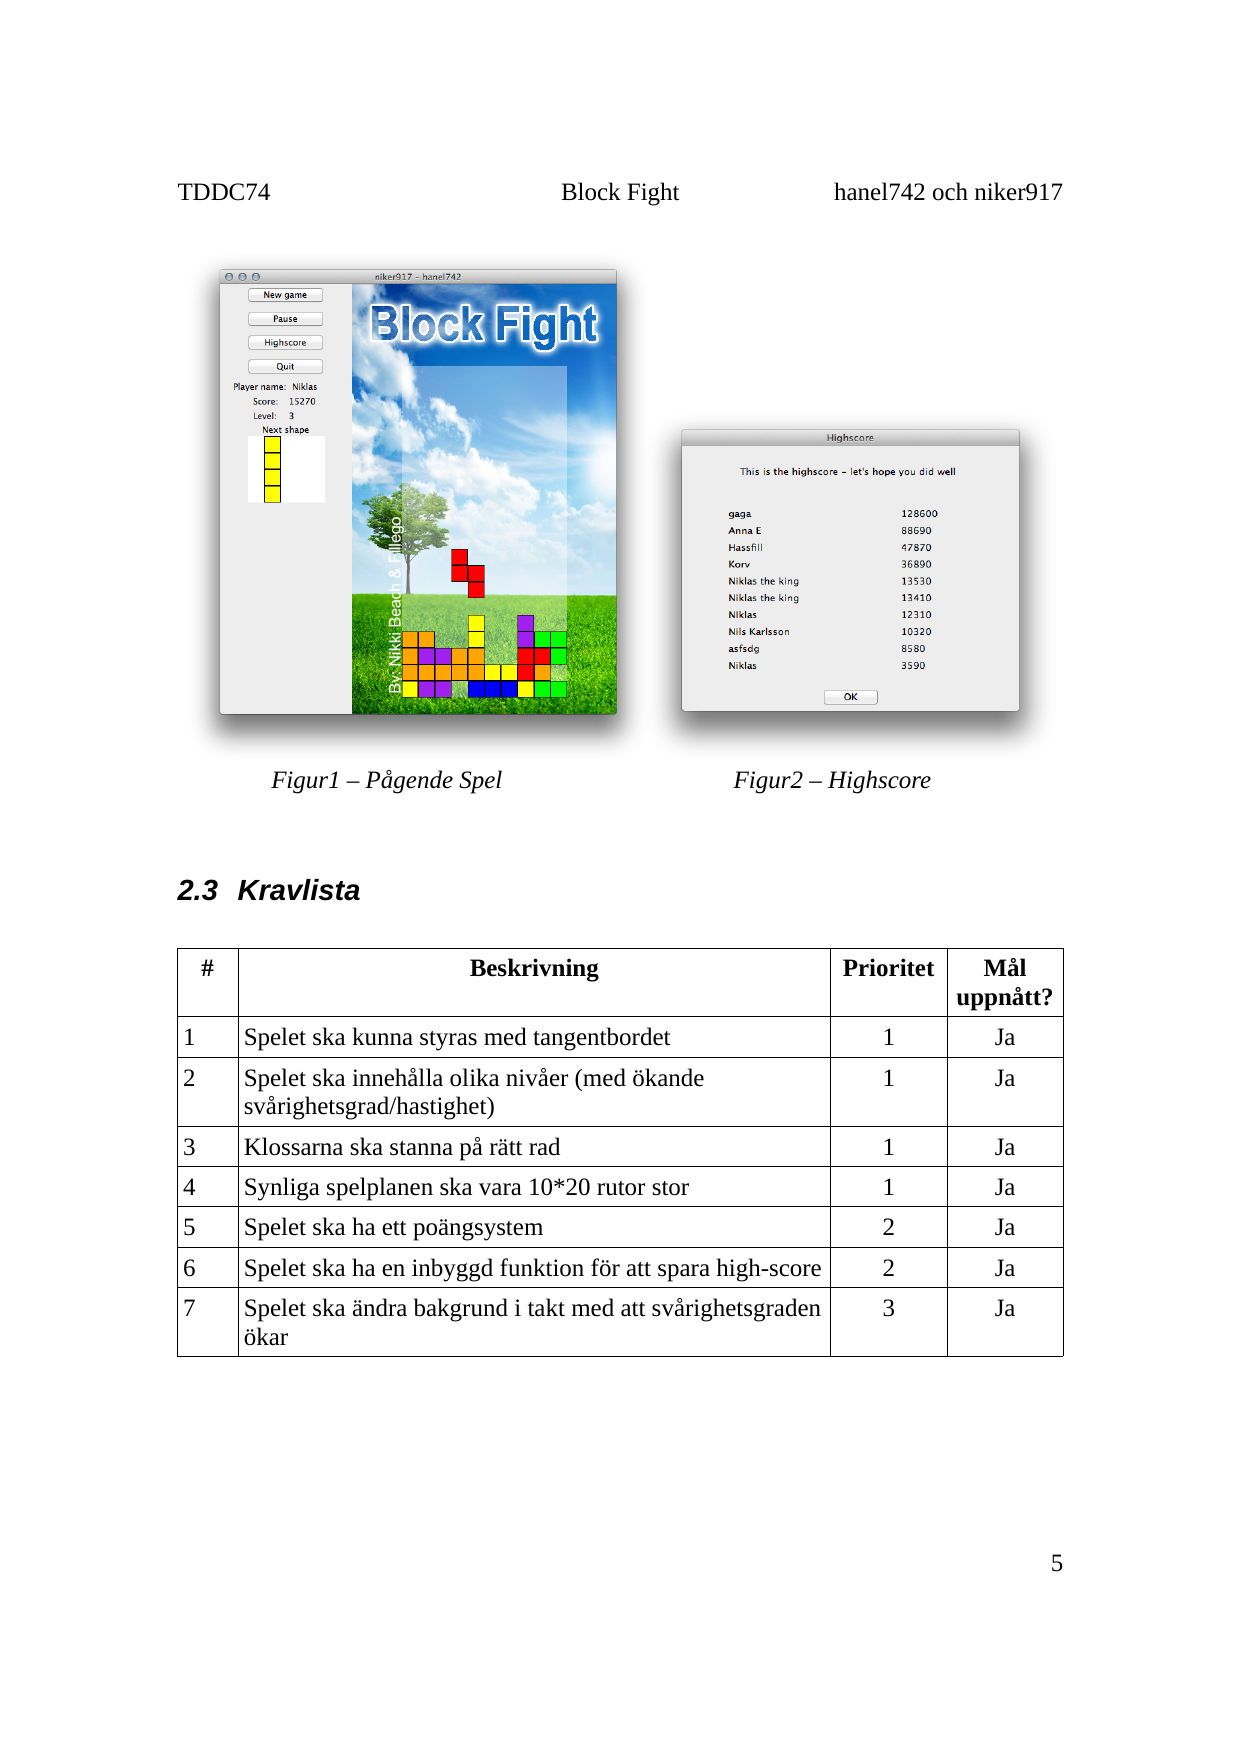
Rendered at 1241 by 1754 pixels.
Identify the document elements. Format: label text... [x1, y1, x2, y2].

table_header Beskrivning [239, 949, 830, 1016]
table_cell 7 [178, 1288, 238, 1356]
table_cell Synliga spelplanen ska vara 10*20 rutor stor [239, 1167, 830, 1206]
table_cell Spelet ska ha en inbyggd funktion för att spara high-score [239, 1248, 830, 1287]
table_cell 3 [831, 1288, 947, 1356]
table_cell 1 [831, 1017, 947, 1057]
table_cell Ja [948, 1127, 1063, 1166]
table_cell Spelet ska ändra bakgrund i takt med att svårighetsgraden ökar [239, 1288, 830, 1356]
table_cell Spelet ska kunna styras med tangentbordet [239, 1017, 830, 1057]
table_cell 5 [178, 1207, 238, 1247]
table_header # [178, 949, 238, 1016]
table_header Prioritet [831, 949, 947, 1016]
table_cell 1 [831, 1058, 947, 1126]
table_cell Ja [948, 1167, 1063, 1206]
table_cell Spelet ska innehålla olika nivåer (med ökande svårighetsgrad/hastighet) [239, 1058, 830, 1126]
table_cell 4 [178, 1167, 238, 1206]
table_cell Ja [948, 1207, 1063, 1247]
table_cell Ja [948, 1288, 1063, 1356]
table_cell 1 [178, 1017, 238, 1057]
table_cell 1 [831, 1167, 947, 1206]
table_cell 2 [178, 1058, 238, 1126]
table_header Mål uppnått? [948, 949, 1063, 1016]
table_cell 2 [831, 1207, 947, 1247]
subtitle Kravlista [177, 873, 1063, 906]
text Figur1 – Pågende Spel Figur2 – Highscore [177, 235, 1063, 794]
table_cell Ja [948, 1058, 1063, 1126]
table_cell Ja [948, 1017, 1063, 1057]
table_cell 1 [831, 1127, 947, 1166]
table_cell Klossarna ska stanna på rätt rad [239, 1127, 830, 1166]
picture [182, 246, 1062, 766]
table_cell 2 [831, 1248, 947, 1287]
table_cell Spelet ska ha ett poängsystem [239, 1207, 830, 1247]
table_cell 3 [178, 1127, 238, 1166]
table_cell 6 [178, 1248, 238, 1287]
table_cell Ja [948, 1248, 1063, 1287]
